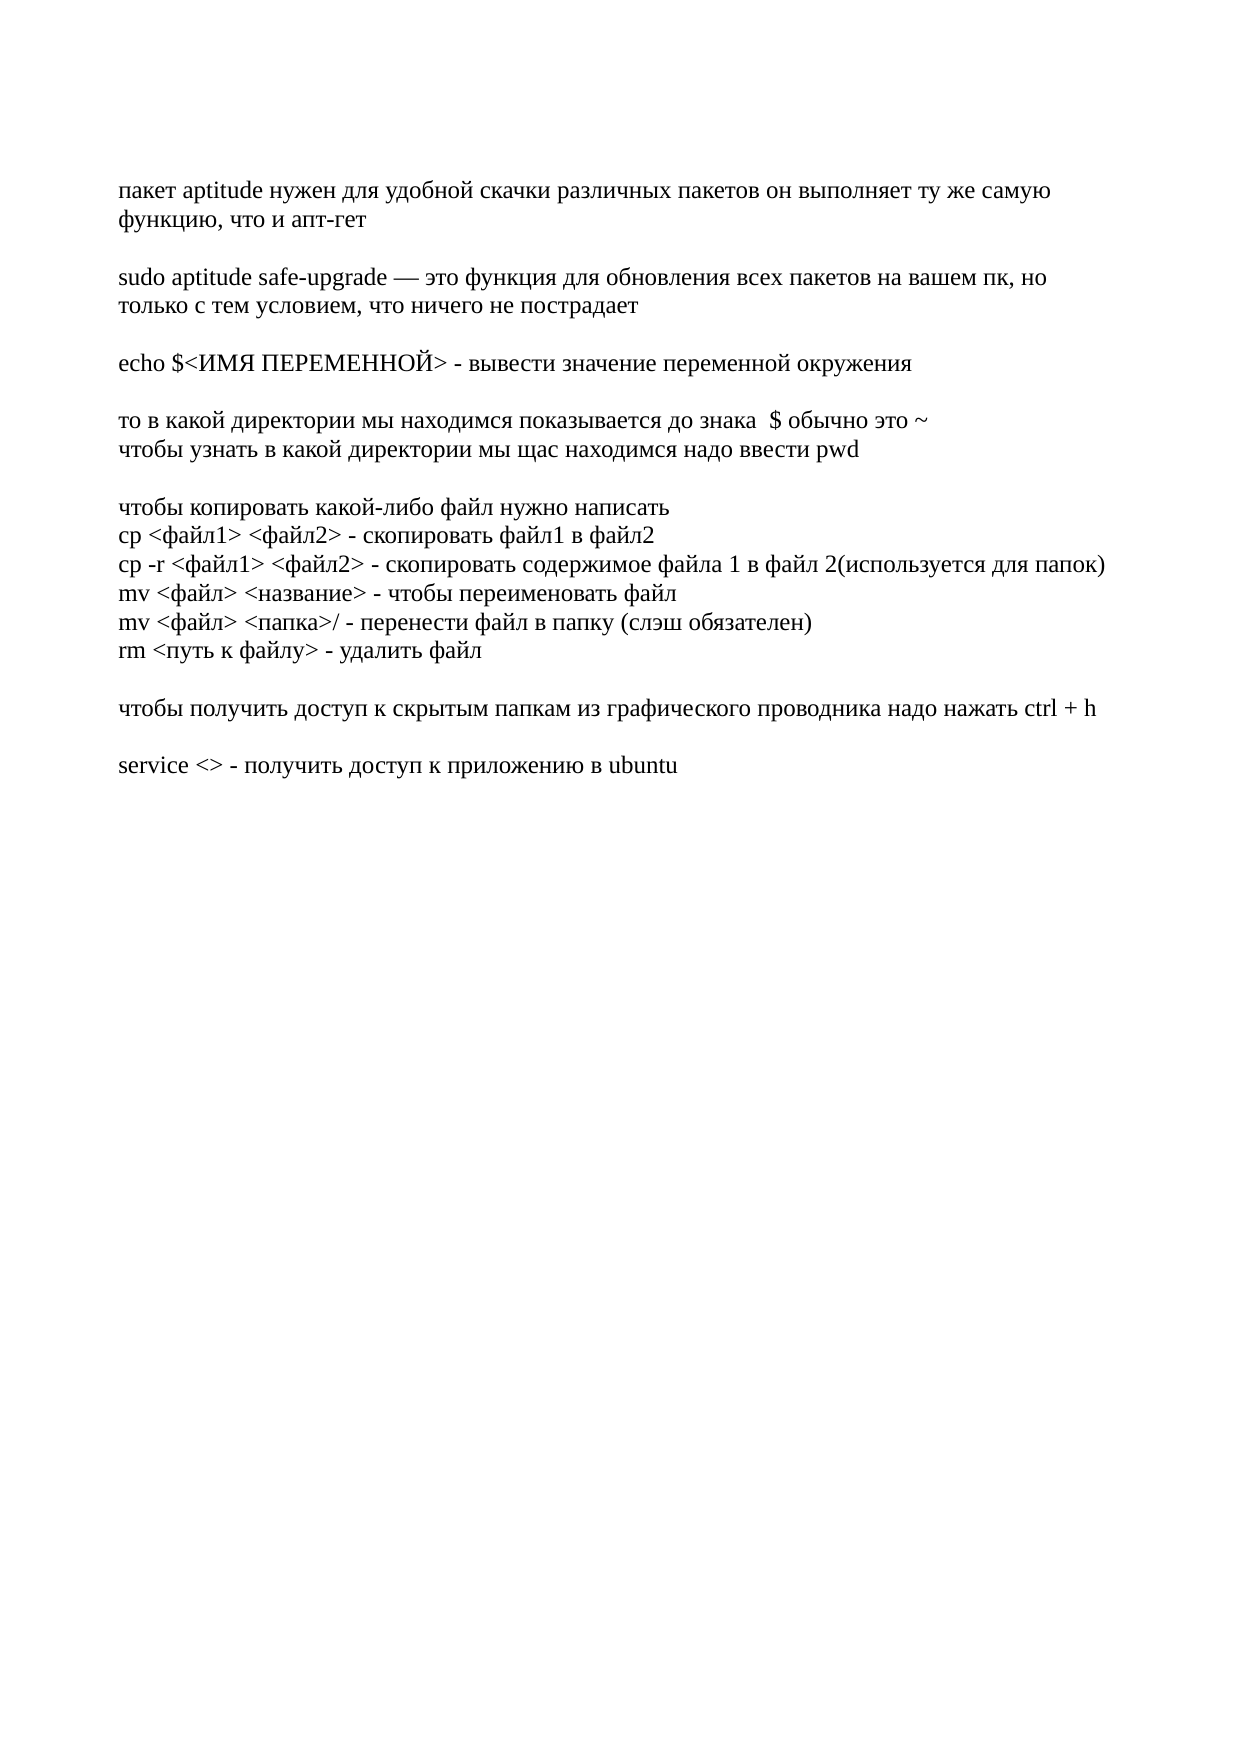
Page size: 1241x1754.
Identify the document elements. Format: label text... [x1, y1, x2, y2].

text чтобы узнать в какой директории мы щас находимся надо ввести pwd [118, 434, 1122, 463]
text пакет aptitude нужен для удобной скачки различных пакетов он выполняет ту же самую функцию, что и апт-гет [118, 176, 1122, 233]
text rm <путь к файлу> - удалить файл [118, 636, 1122, 664]
text sudo aptitude safe-upgrade — это функция для обновления всех пакетов на вашем пк, но только с тем условием, что ничего не пострадает [118, 262, 1122, 319]
text service <> - получить доступ к приложению в ubuntu [118, 751, 1122, 779]
text echo $<ИМЯ ПЕРЕМЕННОЙ> - вывести значение переменной окружения [118, 348, 1122, 377]
text cp -r <файл1> <файл2> - скопировать содержимое файла 1 в файл 2(используется для папок) [118, 549, 1122, 578]
text mv <файл> <название> - чтобы переименовать файл [118, 578, 1122, 607]
text cp <файл1> <файл2> - скопировать файл1 в файл2 [118, 521, 1122, 549]
text mv <файл> <папка>/ - перенести файл в папку (слэш обязателен) [118, 607, 1122, 636]
text то в какой директории мы находимся показывается до знака $ обычно это ~ [118, 406, 1122, 434]
text чтобы получить доступ к скрытым папкам из графического проводника надо нажать ctrl + h [118, 693, 1122, 722]
text чтобы копировать какой-либо файл нужно написать [118, 492, 1122, 521]
